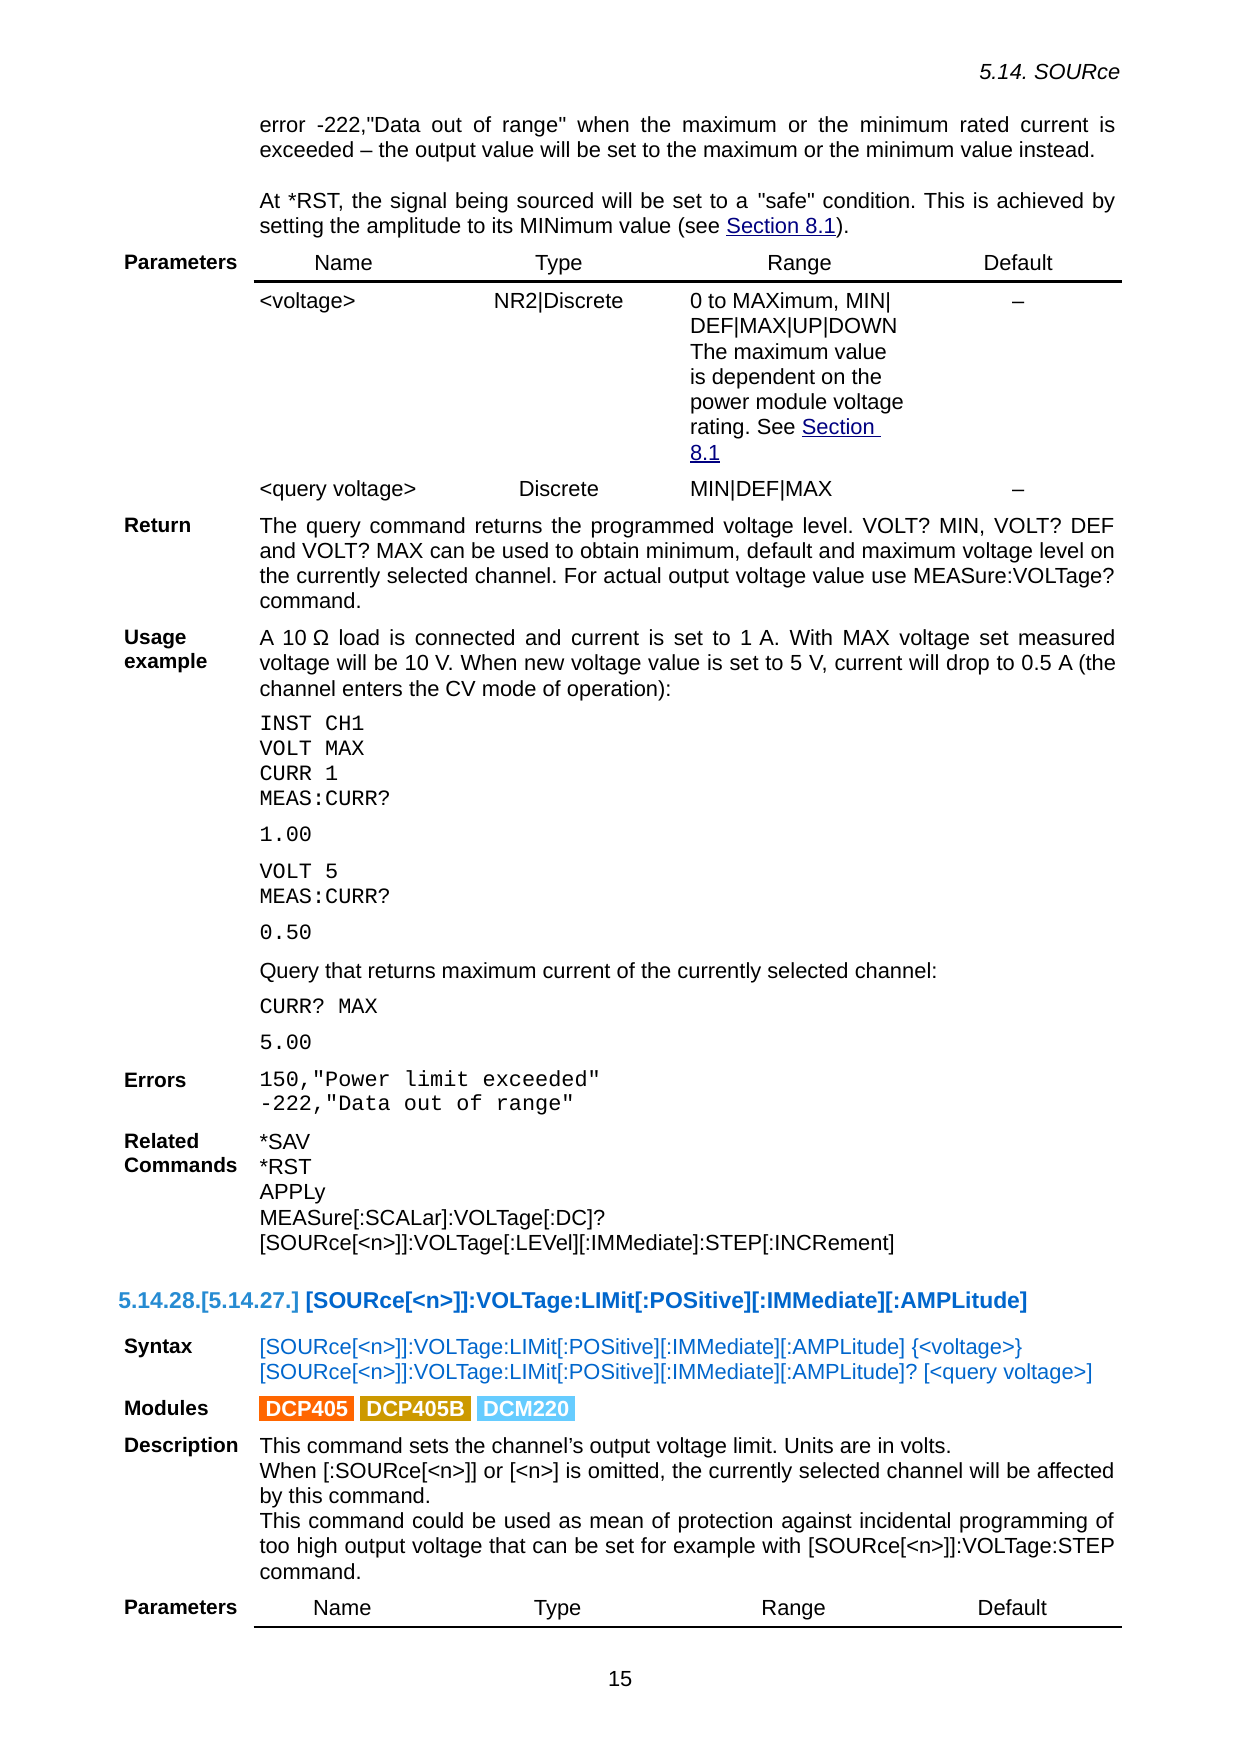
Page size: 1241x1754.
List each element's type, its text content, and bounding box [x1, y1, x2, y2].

table_cell <query voltage> [254, 470, 433, 507]
table_cell Name [254, 1590, 431, 1626]
subtitle [SOURce[<n>]]:VOLTage:LIMit[:POSitive][:IMMediate][:AMPLitude] [118, 1287, 1122, 1313]
table_cell <voltage> [254, 283, 433, 470]
table_cell Name [254, 244, 433, 280]
table_cell MIN|DEF|MAX [684, 470, 914, 507]
table_cell *SAV *RST APPLy MEASure[:SCALar]:VOLTage[:DC]? [SOURce[<n>]]:VOLTage[:LEVel][:IMMediate]:STEP[:INCRement] [254, 1123, 1122, 1261]
table_cell A 10 Ω load is connected and current is set to 1 A. With MAX voltage set measured voltage will be 10 V. When new voltage value is set to 5 V, current will drop to 0.5 A (the channel enters the CV mode of operation): INST CH1 VOLT MAX CURR 1 MEAS:CURR? 1.00 VOLT 5 MEAS:CURR? 0.50 Query that returns maximum current of the currently selected channel: CURR? MAX 5.00 [254, 619, 1122, 1062]
table_cell Parameters [118, 1590, 253, 1626]
table_header [SOURce[<n>]]:VOLTage:LIMit[:POSitive][:IMMediate][:AMPLitude] {<voltage>} [SOURce[<n>]]:VOLTage:LIMit[:POSitive][:IMMediate][:AMPLitude]? [<query voltage>] [254, 1328, 1122, 1390]
table_cell Type [433, 244, 684, 280]
table_cell Default [903, 1590, 1122, 1626]
table_cell Discrete [433, 470, 684, 507]
table_cell 0 to MAXimum, MIN|DEF|MAX|UP|DOWN The maximum value is dependent on the power module voltage rating. See Section 8.1 [684, 283, 914, 470]
table_cell error -222,"Data out of range" when the maximum or the minimum rated current is exceeded – the output value will be set to the maximum or the minimum value instead. At *RST, the signal being sourced will be set to a "safe" condition. This is achieved by setting the amplitude to its MINimum value (see Section 8.1). [254, 106, 1122, 244]
table_cell [118, 106, 253, 244]
table_cell Return [118, 507, 253, 619]
table_cell Range [684, 1590, 903, 1626]
table_cell DCP405 DCP405B DCM220 [254, 1390, 1122, 1427]
table_cell 150,"Power limit exceeded" -222,"Data out of range" [254, 1062, 1122, 1123]
table_cell – [914, 283, 1122, 470]
table_cell Range [684, 244, 914, 280]
table_cell Type [431, 1590, 684, 1626]
table_cell This command sets the channel’s output voltage limit. Units are in volts. When [:SOURce[<n>]] or [<n>] is omitted, the currently selected channel will be affected by this command. This command could be used as mean of protection against incidental programming of too high output voltage that can be set for example with [SOURce[<n>]]:VOLTage:STEP command. [254, 1427, 1122, 1589]
table_cell [118, 470, 253, 507]
table_header Syntax [118, 1328, 253, 1390]
table_cell Modules [118, 1390, 253, 1427]
table_cell Usage example [118, 619, 253, 1062]
table_cell The query command returns the programmed voltage level. VOLT? MIN, VOLT? DEF and VOLT? MAX can be used to obtain minimum, default and maximum voltage level on the currently selected channel. For actual output voltage value use MEASure:VOLTage? command. [254, 507, 1122, 619]
table_cell – [914, 470, 1122, 507]
table_cell Default [914, 244, 1122, 280]
table_cell Description [118, 1427, 253, 1589]
table_cell NR2|Discrete [433, 283, 684, 470]
table_cell Errors [118, 1062, 253, 1123]
table_cell Related Commands [118, 1123, 253, 1261]
table_cell Parameters [118, 244, 253, 470]
